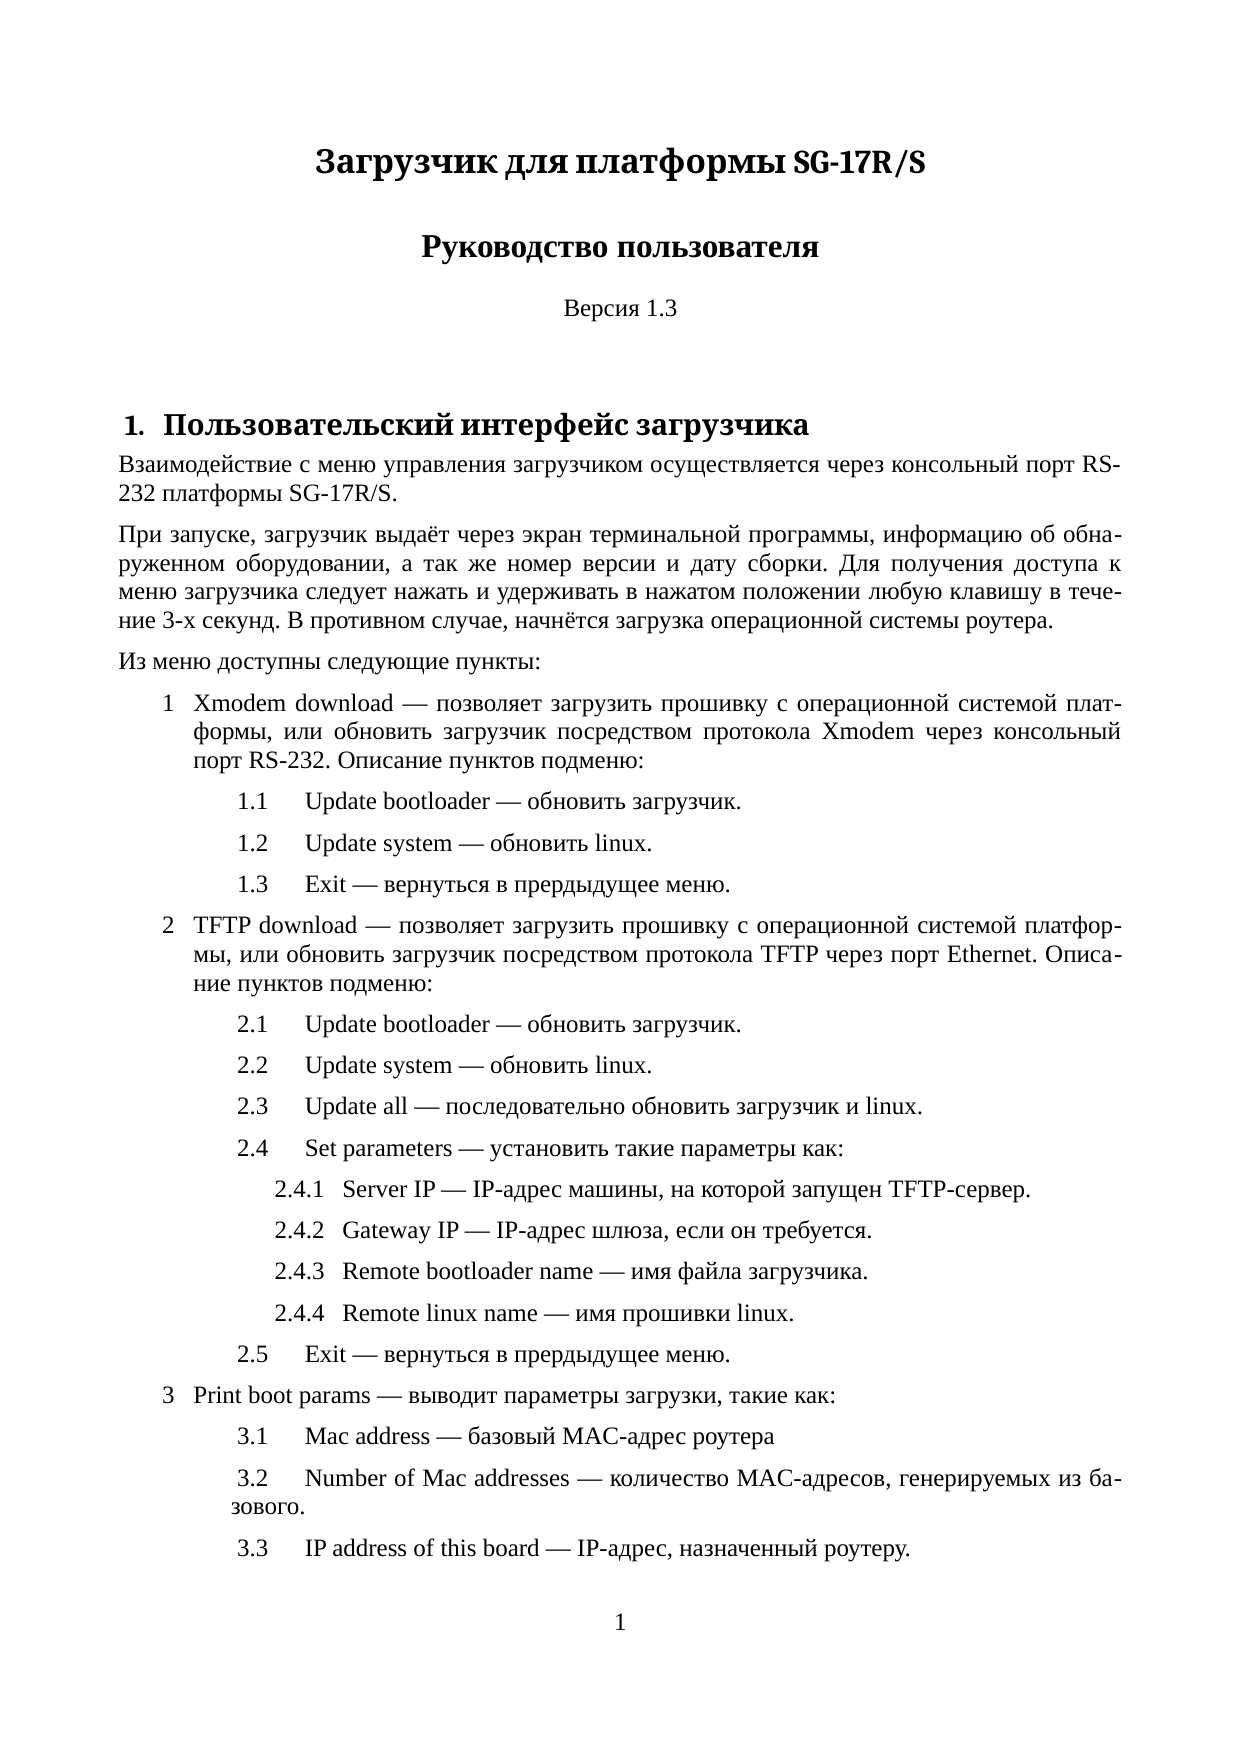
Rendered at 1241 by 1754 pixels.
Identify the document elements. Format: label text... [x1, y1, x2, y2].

list Set parameters — установить такие параметры как: [231, 1133, 1122, 1161]
list Gateway IP — IP-адрес шлюза, если он требуется. [268, 1215, 1122, 1244]
list Update system — обновить linux. [231, 828, 1122, 856]
text Из меню доступны следующие пункты: [118, 646, 1122, 675]
list Number of Mac addresses — количество MAC-адресов, генерируемых из ба­зового. [231, 1463, 1122, 1520]
list Exit — вернуться в прердыдущее меню. [231, 1339, 1122, 1368]
text При запуске, загрузчик выдаёт через экран терминальной программы, информацию об обна­руженном оборудовании, а так же номер версии и дату сборки. Для получения доступа к меню загрузчика следует нажать и удерживать в нажатом положении любую клавишу в тече­ние 3-х секунд. В противном случае, начнётся загрузка операционной системы роутера. [118, 519, 1122, 634]
list Print boot params — выводит параметры загрузки, такие как: [156, 1380, 1122, 1409]
subtitle Пользовательский интерфейс загрузчика [118, 409, 1122, 443]
text Взаимодействие с меню управления загрузчиком осуществляется через консольный порт RS-232 платформы SG-17R/S. [118, 449, 1122, 506]
list Update all — последовательно обновить загрузчик и linux. [231, 1091, 1122, 1120]
list Remote linux name — имя прошивки linux. [268, 1298, 1122, 1326]
list Update bootloader — обновить загрузчик. [231, 1009, 1122, 1038]
list Mac address — базовый MAC-адрес роутера [231, 1421, 1122, 1450]
list Xmodem download — позволяет загрузить прошивку с операционной системой плат­формы, или обновить загрузчик посредством протокола Xmodem через консольный порт RS-232. Описание пунктов подменю: [156, 688, 1122, 774]
list Update bootloader — обновить загрузчик. [231, 786, 1122, 815]
list IP address of this board — IP-адрес, назначенный роутеру. [231, 1533, 1122, 1561]
text Руководство пользователя [118, 226, 1122, 264]
list TFTP download — позволяет загрузить прошивку с операционной системой платфор­мы, или обновить загрузчик посредством протокола TFTP через порт Ethernet. Описа­ние пунктов подменю: [156, 910, 1122, 996]
list Exit — вернуться в прердыдущее меню. [231, 869, 1122, 898]
title Загрузчик для платформы SG-17R/S [118, 143, 1122, 181]
text Версия 1.3 [118, 264, 1122, 322]
list Server IP — IP-адрес машины, на которой запущен TFTP-сервер. [268, 1174, 1122, 1203]
list Update system — обновить linux. [231, 1050, 1122, 1079]
list Remote bootloader name — имя файла загрузчика. [268, 1256, 1122, 1285]
